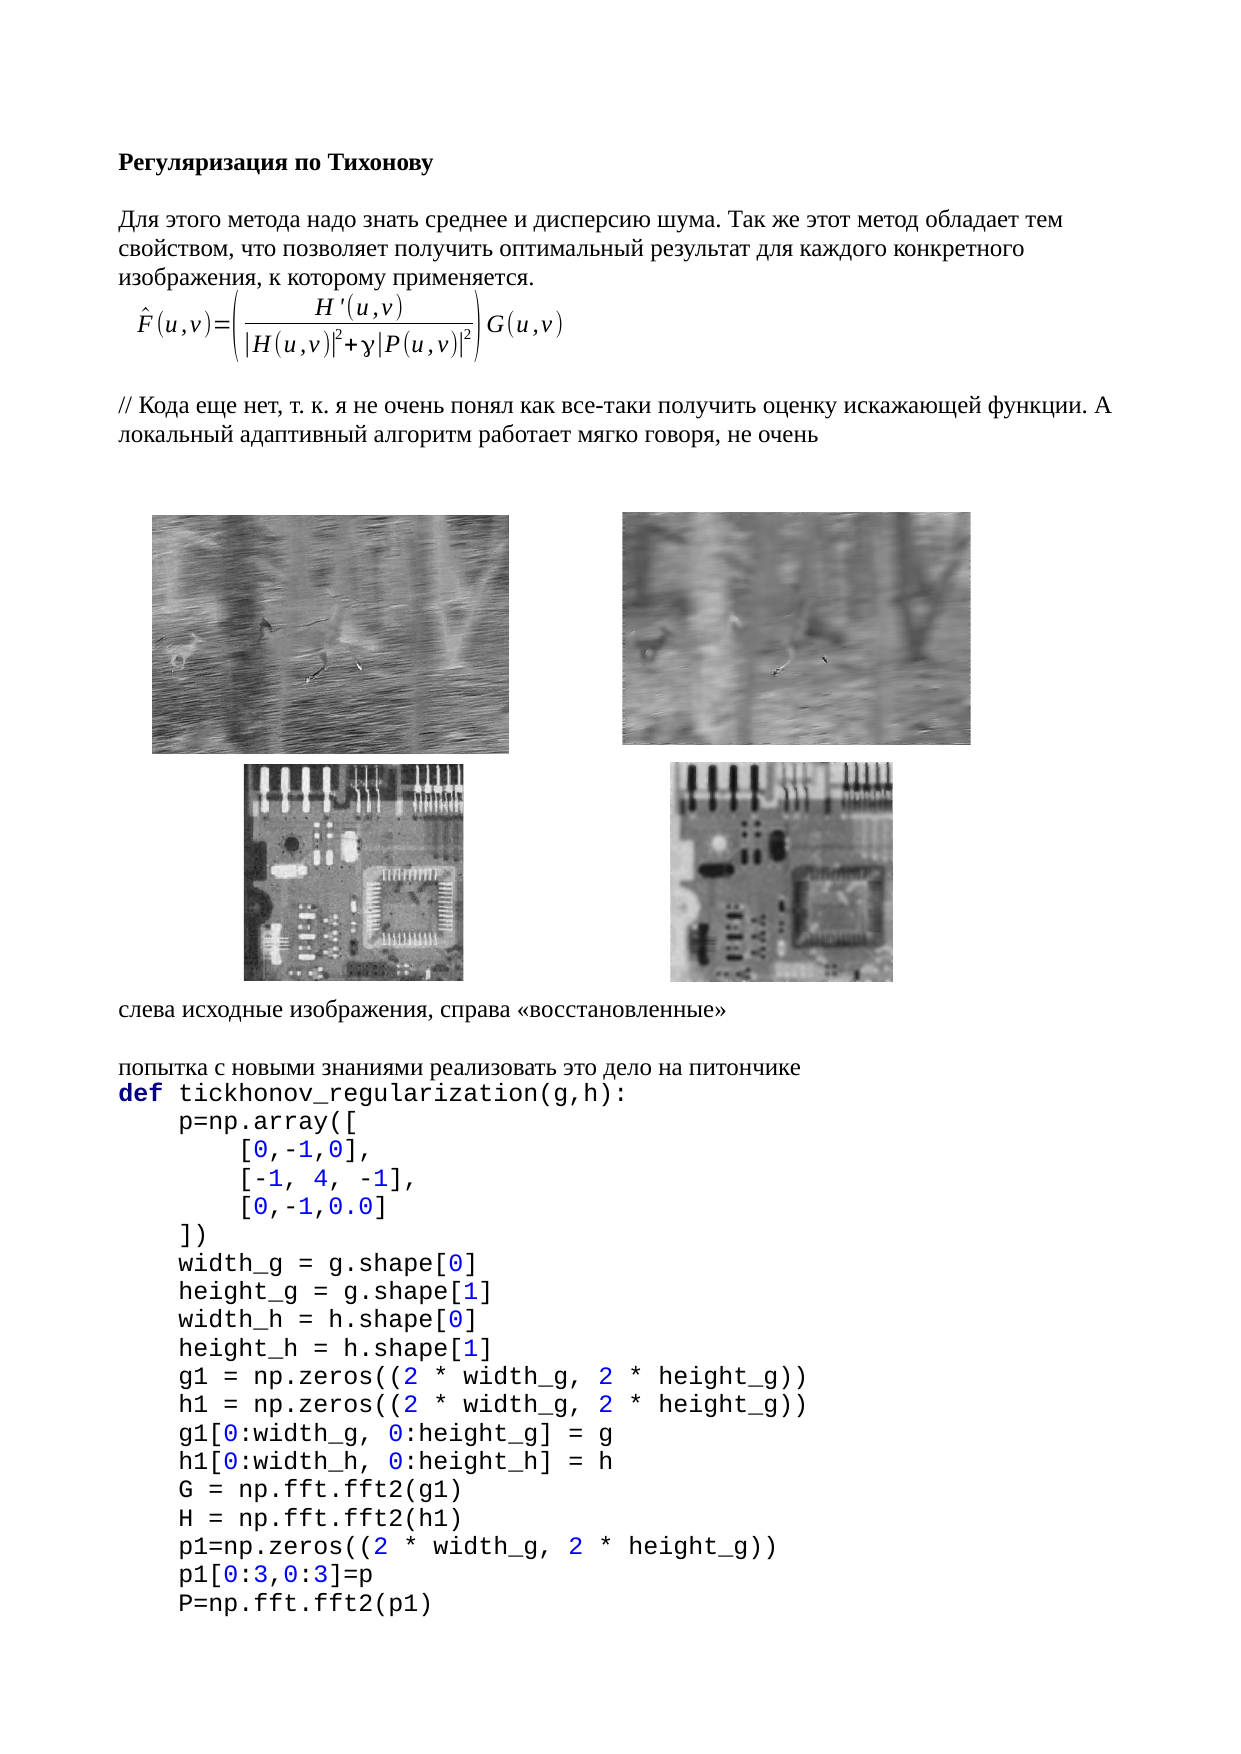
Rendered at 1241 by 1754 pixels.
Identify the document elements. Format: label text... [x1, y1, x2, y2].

text p1=np.zeros((2 * width_g, 2 * height_g)) [118, 1534, 1122, 1562]
text Для этого метода надо знать среднее и дисперсию шума. Так же этот метод обладает тем свойством, что позволяет получить оптимальный результат для каждого конкретного изображения, к которому применяется. [118, 204, 1122, 291]
text p1[0:3,0:3]=p [118, 1562, 1122, 1590]
picture [622, 512, 971, 745]
text G = np.fft.fft2(g1) [118, 1477, 1122, 1505]
text [-1, 4, -1], [118, 1165, 1122, 1194]
text [0,-1,0], [118, 1137, 1122, 1165]
text def tickhonov_regularization(g,h): [118, 1080, 1122, 1109]
text H = np.fft.fft2(h1) [118, 1505, 1122, 1534]
text P=np.fft.fft2(p1) [118, 1590, 1122, 1619]
text height_g = g.shape[1] [118, 1279, 1122, 1307]
picture [152, 515, 509, 754]
text попытка с новыми знаниями реализовать это дело на питончике [118, 1052, 1122, 1080]
text Регуляризация по Тихонову [118, 147, 1122, 176]
text h1 = np.zeros((2 * width_g, 2 * height_g)) [118, 1392, 1122, 1420]
text слева исходные изображения, справа «восстановленные» [118, 994, 1122, 1023]
text [0,-1,0.0] [118, 1194, 1122, 1222]
picture [670, 762, 893, 982]
text g1 = np.zeros((2 * width_g, 2 * height_g)) [118, 1364, 1122, 1392]
text h1[0:width_h, 0:height_h] = h [118, 1449, 1122, 1477]
text // Кода еще нет, т. к. я не очень понял как все-таки получить оценку искажающей функции. А локальный адаптивный алгоритм работает мягко говоря, не очень [118, 390, 1122, 448]
picture [243, 764, 464, 981]
text width_g = g.shape[0] [118, 1250, 1122, 1279]
text ]) [118, 1222, 1122, 1250]
text p=np.array([ [118, 1109, 1122, 1137]
text width_h = h.shape[0] [118, 1307, 1122, 1335]
text height_h = h.shape[1] [118, 1335, 1122, 1364]
text g1[0:width_g, 0:height_g] = g [118, 1420, 1122, 1449]
